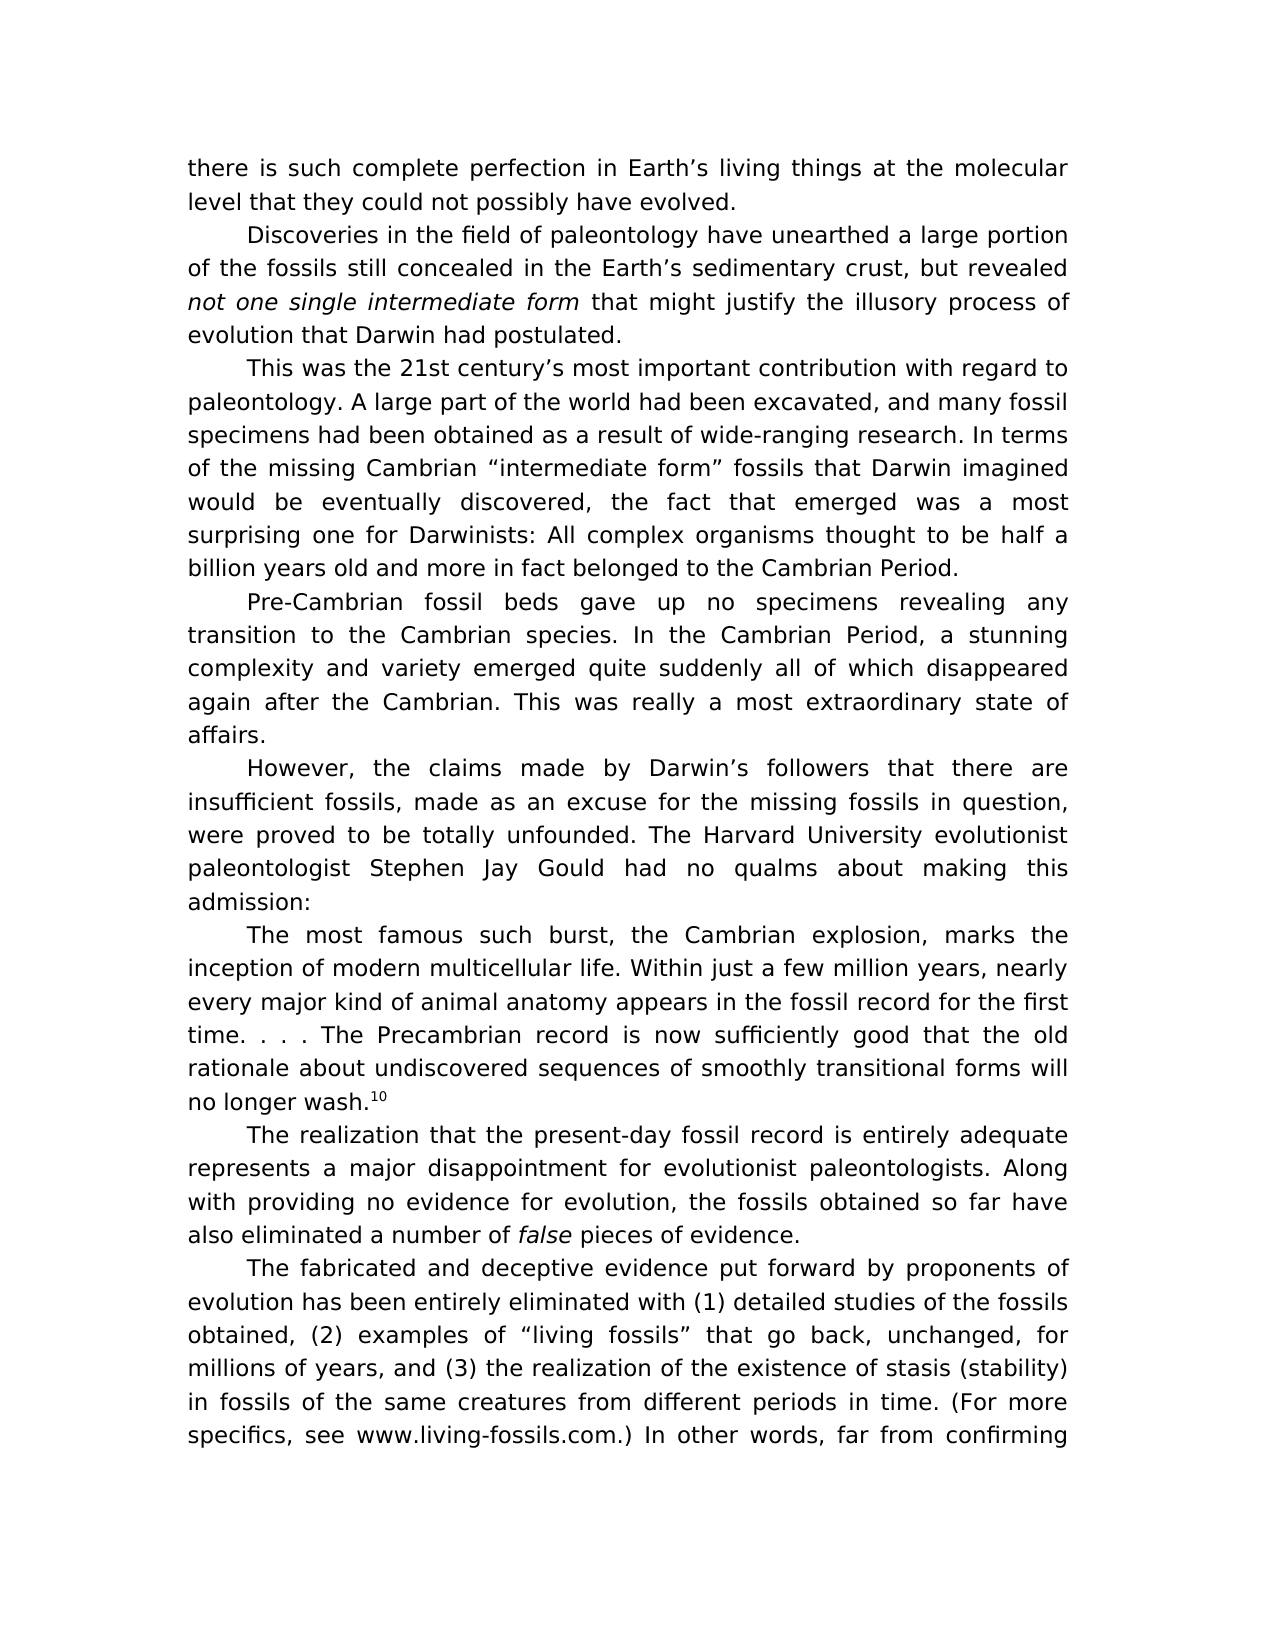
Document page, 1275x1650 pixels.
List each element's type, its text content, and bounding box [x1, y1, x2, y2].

text Discoveries in the field of paleontology have unearthed a large portion of the fossils still concealed in the Earth’s sedimentary crust, but revealed not one single intermediate form that might justify the illusory process of evolution that Darwin had postulated. [187, 217, 1070, 350]
text there is such complete perfection in Earth’s living things at the molecular level that they could not possibly have evolved. [187, 150, 1070, 217]
text Pre-Cambrian fossil beds gave up no specimens revealing any transition to the Cambrian species. In the Cambrian Period, a stunning complexity and variety emerged quite suddenly all of which disappeared again after the Cambrian. This was really a most extraordinary state of affairs. [187, 583, 1070, 750]
text This was the 21st century’s most important contribution with regard to paleontology. A large part of the world had been excavated, and many fossil specimens had been obtained as a result of wide-ranging research. In terms of the missing Cambrian “intermediate form” fossils that Darwin imagined would be eventually discovered, the fact that emerged was a most surprising one for Darwinists: All complex organisms thought to be half a billion years old and more in fact belonged to the Cambrian Period. [187, 350, 1070, 583]
text The realization that the present-day fossil record is entirely adequate represents a major disappointment for evolutionist paleontologists. Along with providing no evidence for evolution, the fossils obtained so far have also eliminated a number of false pieces of evidence. [187, 1117, 1070, 1250]
text However, the claims made by Darwin’s followers that there are insufficient fossils, made as an excuse for the missing fossils in question, were proved to be totally unfounded. The Harvard University evolutionist paleontologist Stephen Jay Gould had no qualms about making this admission: [187, 750, 1070, 917]
text The fabricated and deceptive evidence put forward by proponents of evolution has been entirely eliminated with (1) detailed studies of the fossils obtained, (2) examples of “living fossils” that go back, unchanged, for millions of years, and (3) the realization of the existence of stasis (stability) in fossils of the same creatures from different periods in time. (For more specifics, see www.living-fossils.com.) In other words, far from confirming [187, 1250, 1070, 1450]
text The most famous such burst, the Cambrian explosion, marks the inception of modern multicellular life. Within just a few million years, nearly every major kind of animal anatomy appears in the fossil record for the first time. . . . The Precambrian record is now sufficiently good that the old rationale about undiscovered sequences of smoothly transitional forms will no longer wash.10 [187, 917, 1070, 1117]
